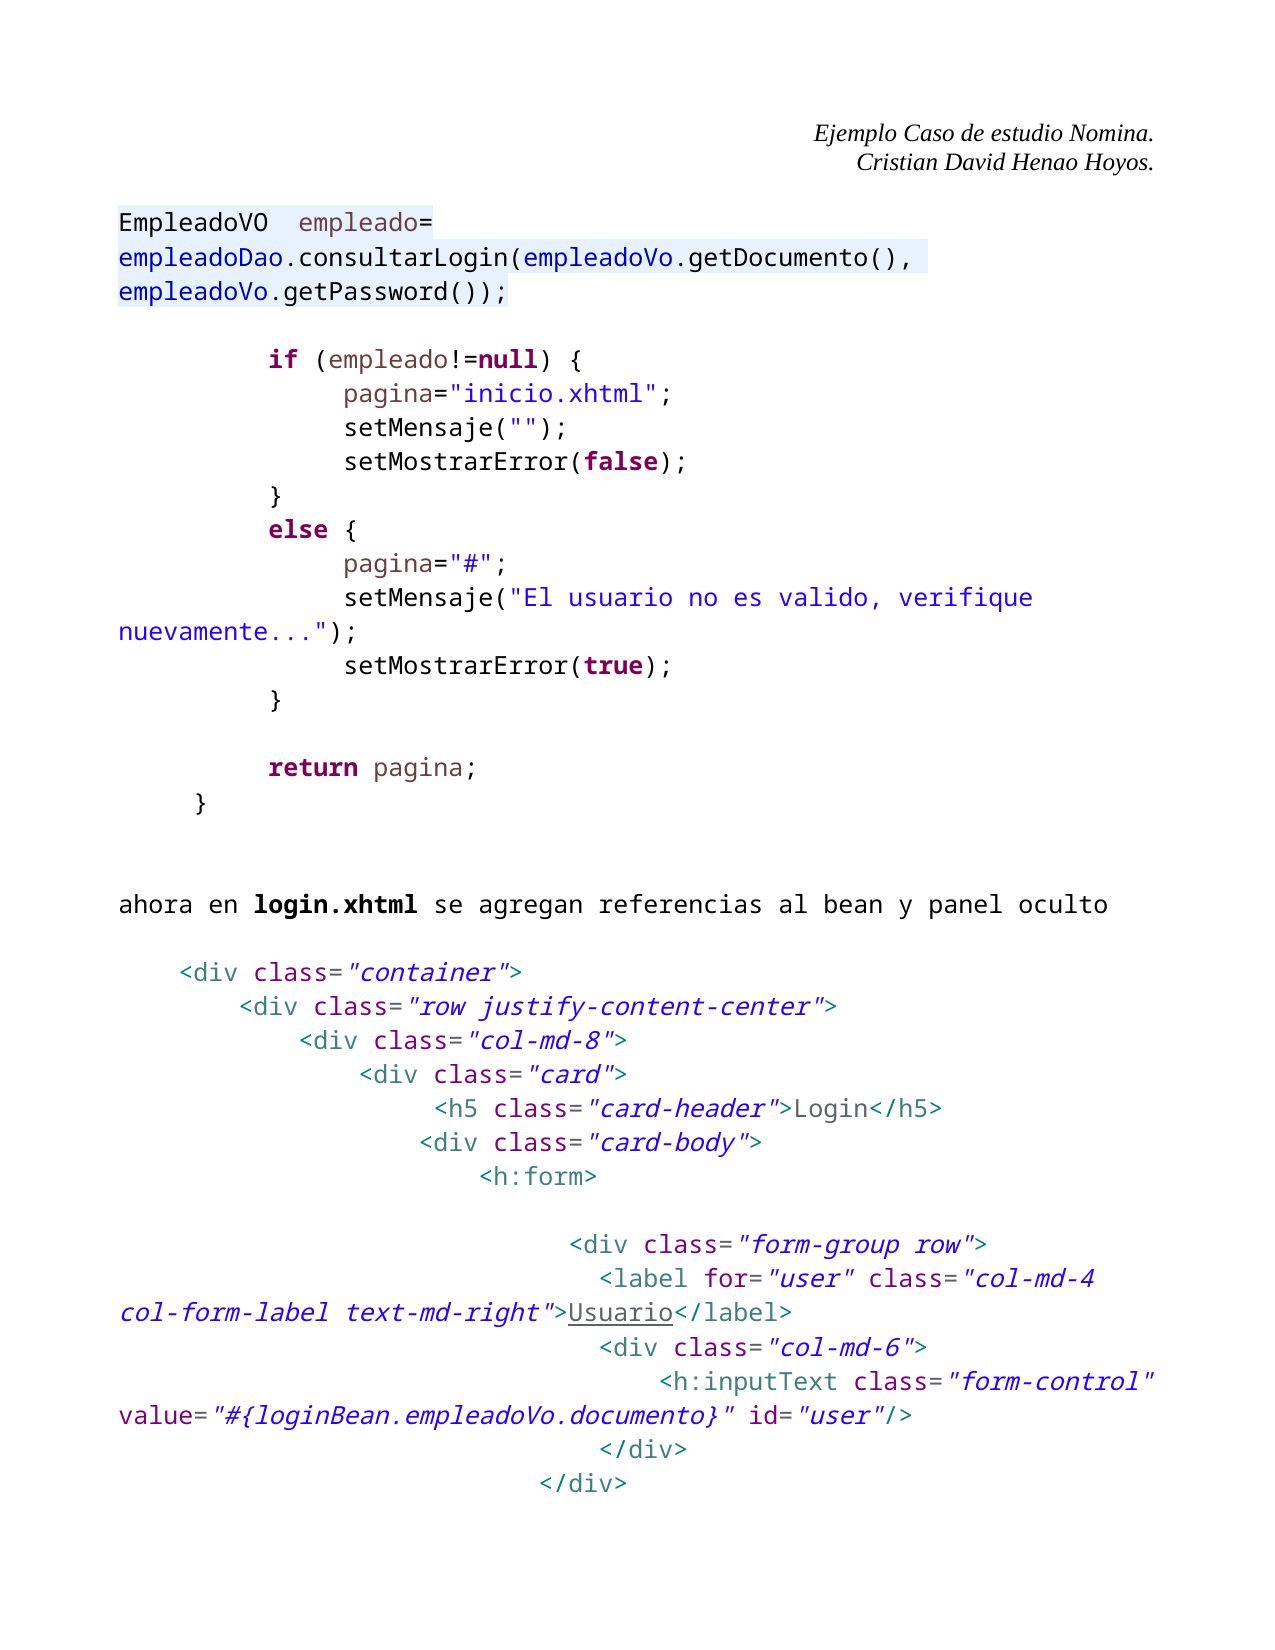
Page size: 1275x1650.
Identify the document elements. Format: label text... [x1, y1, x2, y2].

text <label for="user" class="col-md-4 col-form-label text-md-right">Usuario</label> [118, 1261, 1157, 1329]
text <h:inputText class="form-control" value="#{loginBean.empleadoVo.documento}" id="user"/> [118, 1363, 1157, 1431]
text pagina="inicio.xhtml"; [118, 375, 1157, 409]
text ahora en login.xhtml se agregan referencias al bean y panel oculto [118, 886, 1157, 920]
text setMensaje(""); [118, 409, 1157, 443]
text setMensaje("El usuario no es valido, verifique nuevamente..."); [118, 580, 1157, 648]
text pagina="#"; [118, 546, 1157, 580]
text </div> [118, 1465, 1157, 1499]
text return pagina; [118, 750, 1157, 784]
text } [118, 682, 1157, 716]
text <h:form> [118, 1159, 1157, 1193]
text setMostrarError(true); [118, 648, 1157, 682]
text <div class="container"> [118, 954, 1157, 988]
text setMostrarError(false); [118, 443, 1157, 478]
text <div class="col-md-8"> [118, 1023, 1157, 1057]
text <div class="col-md-6"> [118, 1329, 1157, 1363]
text } [118, 478, 1157, 512]
text if (empleado!=null) { [118, 341, 1157, 375]
text empleadoDao.consultarLogin(empleadoVo.getDocumento(), empleadoVo.getPassword()); [118, 239, 1157, 307]
text <div class="card"> [118, 1057, 1157, 1091]
text <h5 class="card-header">Login</h5> [118, 1091, 1157, 1125]
text </div> [118, 1431, 1157, 1465]
text <div class="card-body"> [118, 1125, 1157, 1159]
text } [118, 784, 1157, 818]
text <div class="form-group row"> [118, 1227, 1157, 1261]
text else { [118, 512, 1157, 546]
text <div class="row justify-content-center"> [118, 988, 1157, 1023]
text EmpleadoVO empleado= [118, 205, 1157, 239]
